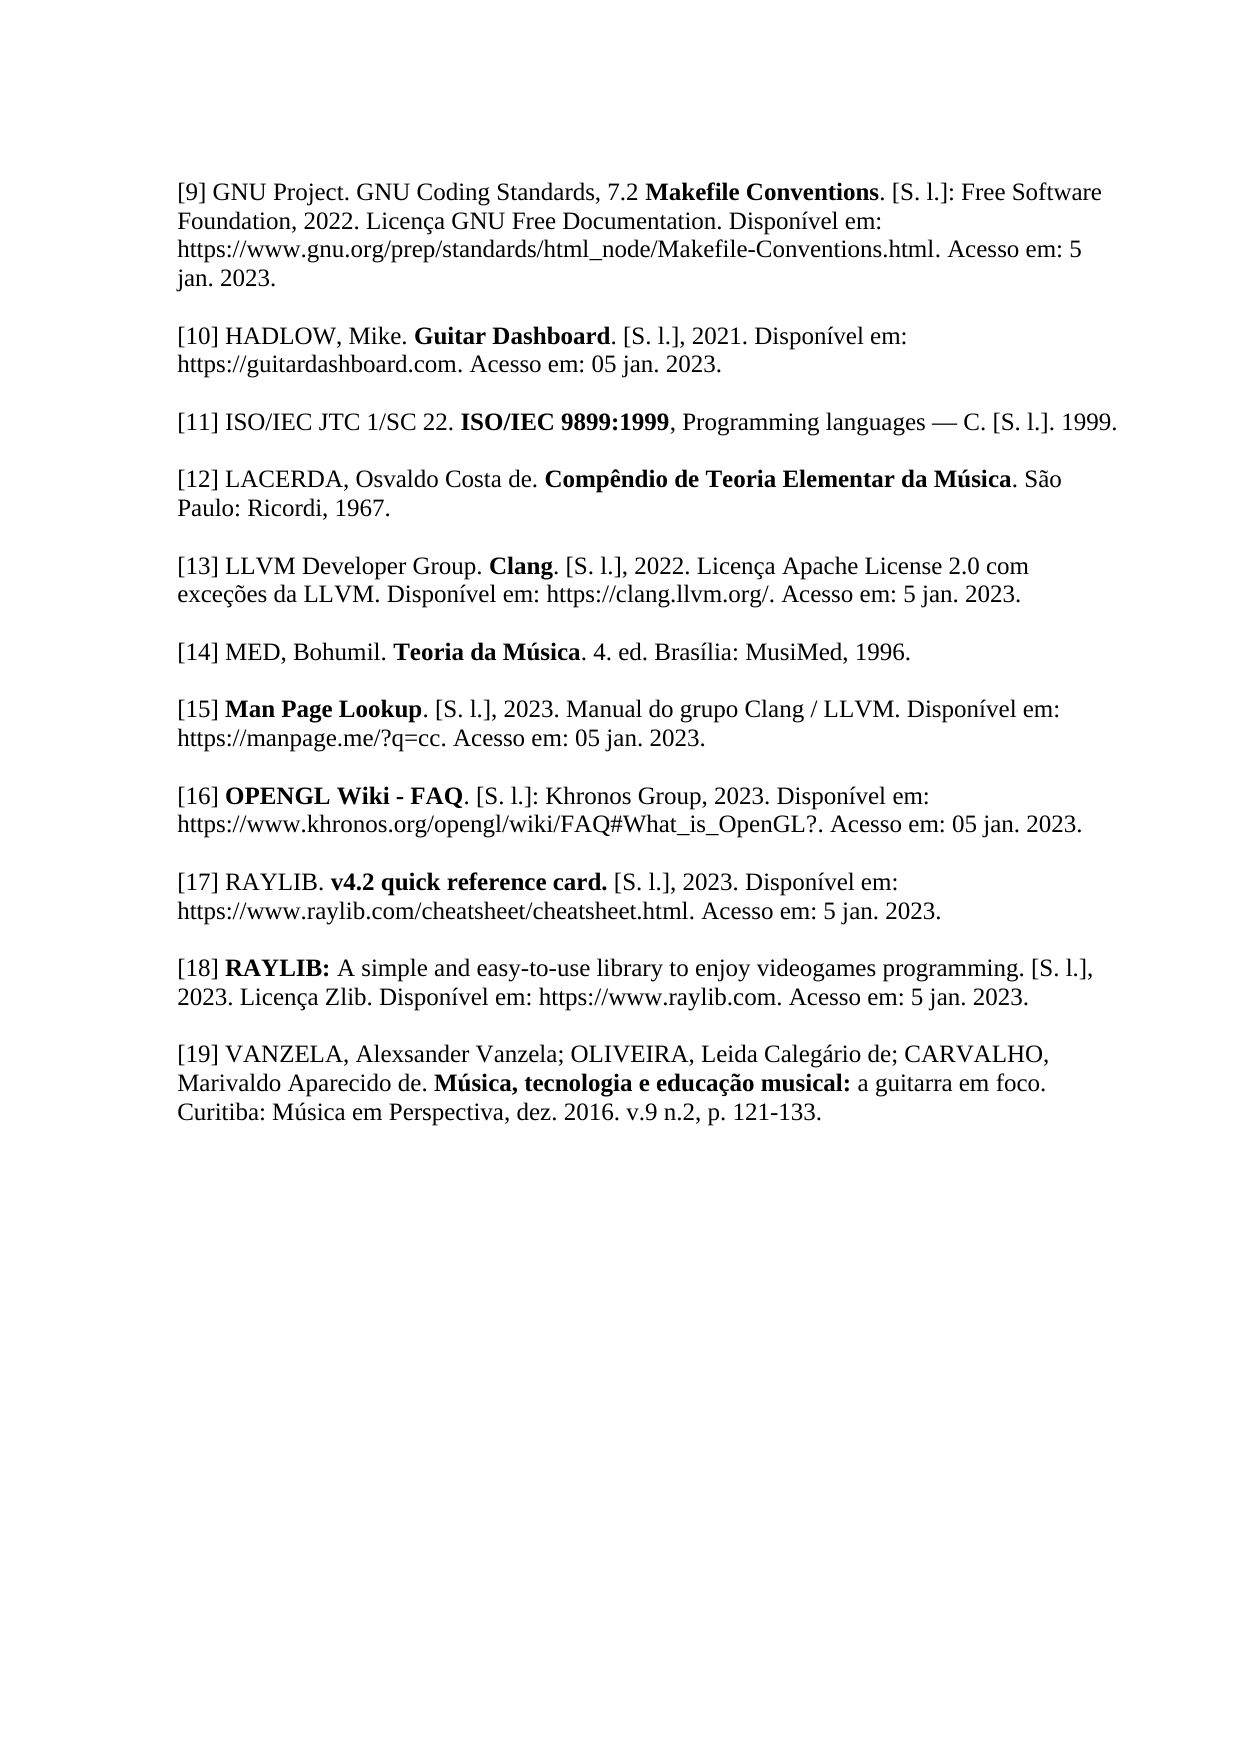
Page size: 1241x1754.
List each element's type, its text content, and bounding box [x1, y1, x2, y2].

text [9] GNU Project. GNU Coding Standards, 7.2 Makefile Conventions. [S. l.]: Free Software Foundation, 2022. Licença GNU Free Documentation. Disponível em: https://www.gnu.org/prep/standards/html_node/Makefile-Conventions.html. Acesso em: 5 jan. 2023. [177, 177, 1122, 292]
text [11] ISO/IEC JTC 1/SC 22. ISO/IEC 9899:1999, Programming languages — C. [S. l.]. 1999. [177, 407, 1122, 436]
text [18] RAYLIB: A simple and easy-to-use library to enjoy videogames programming. [S. l.], 2023. Licença Zlib. Disponível em: https://www.raylib.com. Acesso em: 5 jan. 2023. [177, 953, 1122, 1011]
text [12] LACERDA, Osvaldo Costa de. Compêndio de Teoria Elementar da Música. São Paulo: Ricordi, 1967. [177, 464, 1122, 522]
text [19] VANZELA, Alexsander Vanzela; OLIVEIRA, Leida Calegário de; CARVALHO, Marivaldo Aparecido de. Música, tecnologia e educação musical: a guitarra em foco. Curitiba: Música em Perspectiva, dez. 2016. v.9 n.2, p. 121-133. [177, 1039, 1122, 1126]
text [10] HADLOW, Mike. Guitar Dashboard. [S. l.], 2021. Disponível em: https://guitardashboard.com. Acesso em: 05 jan. 2023. [177, 321, 1122, 378]
text [13] LLVM Developer Group. Clang. [S. l.], 2022. Licença Apache License 2.0 com exceções da LLVM. Disponível em: https://clang.llvm.org/. Acesso em: 5 jan. 2023. [177, 551, 1122, 608]
text [17] RAYLIB. v4.2 quick reference card. [S. l.], 2023. Disponível em: https://www.raylib.com/cheatsheet/cheatsheet.html. Acesso em: 5 jan. 2023. [177, 867, 1122, 924]
text [15] Man Page Lookup. [S. l.], 2023. Manual do grupo Clang / LLVM. Disponível em: https://manpage.me/?q=cc. Acesso em: 05 jan. 2023. [177, 694, 1122, 752]
text [14] MED, Bohumil. Teoria da Música. 4. ed. Brasília: MusiMed, 1996. [177, 637, 1122, 666]
text [16] OPENGL Wiki - FAQ. [S. l.]: Khronos Group, 2023. Disponível em: https://www.khronos.org/opengl/wiki/FAQ#What_is_OpenGL?. Acesso em: 05 jan. 2023. [177, 781, 1122, 838]
